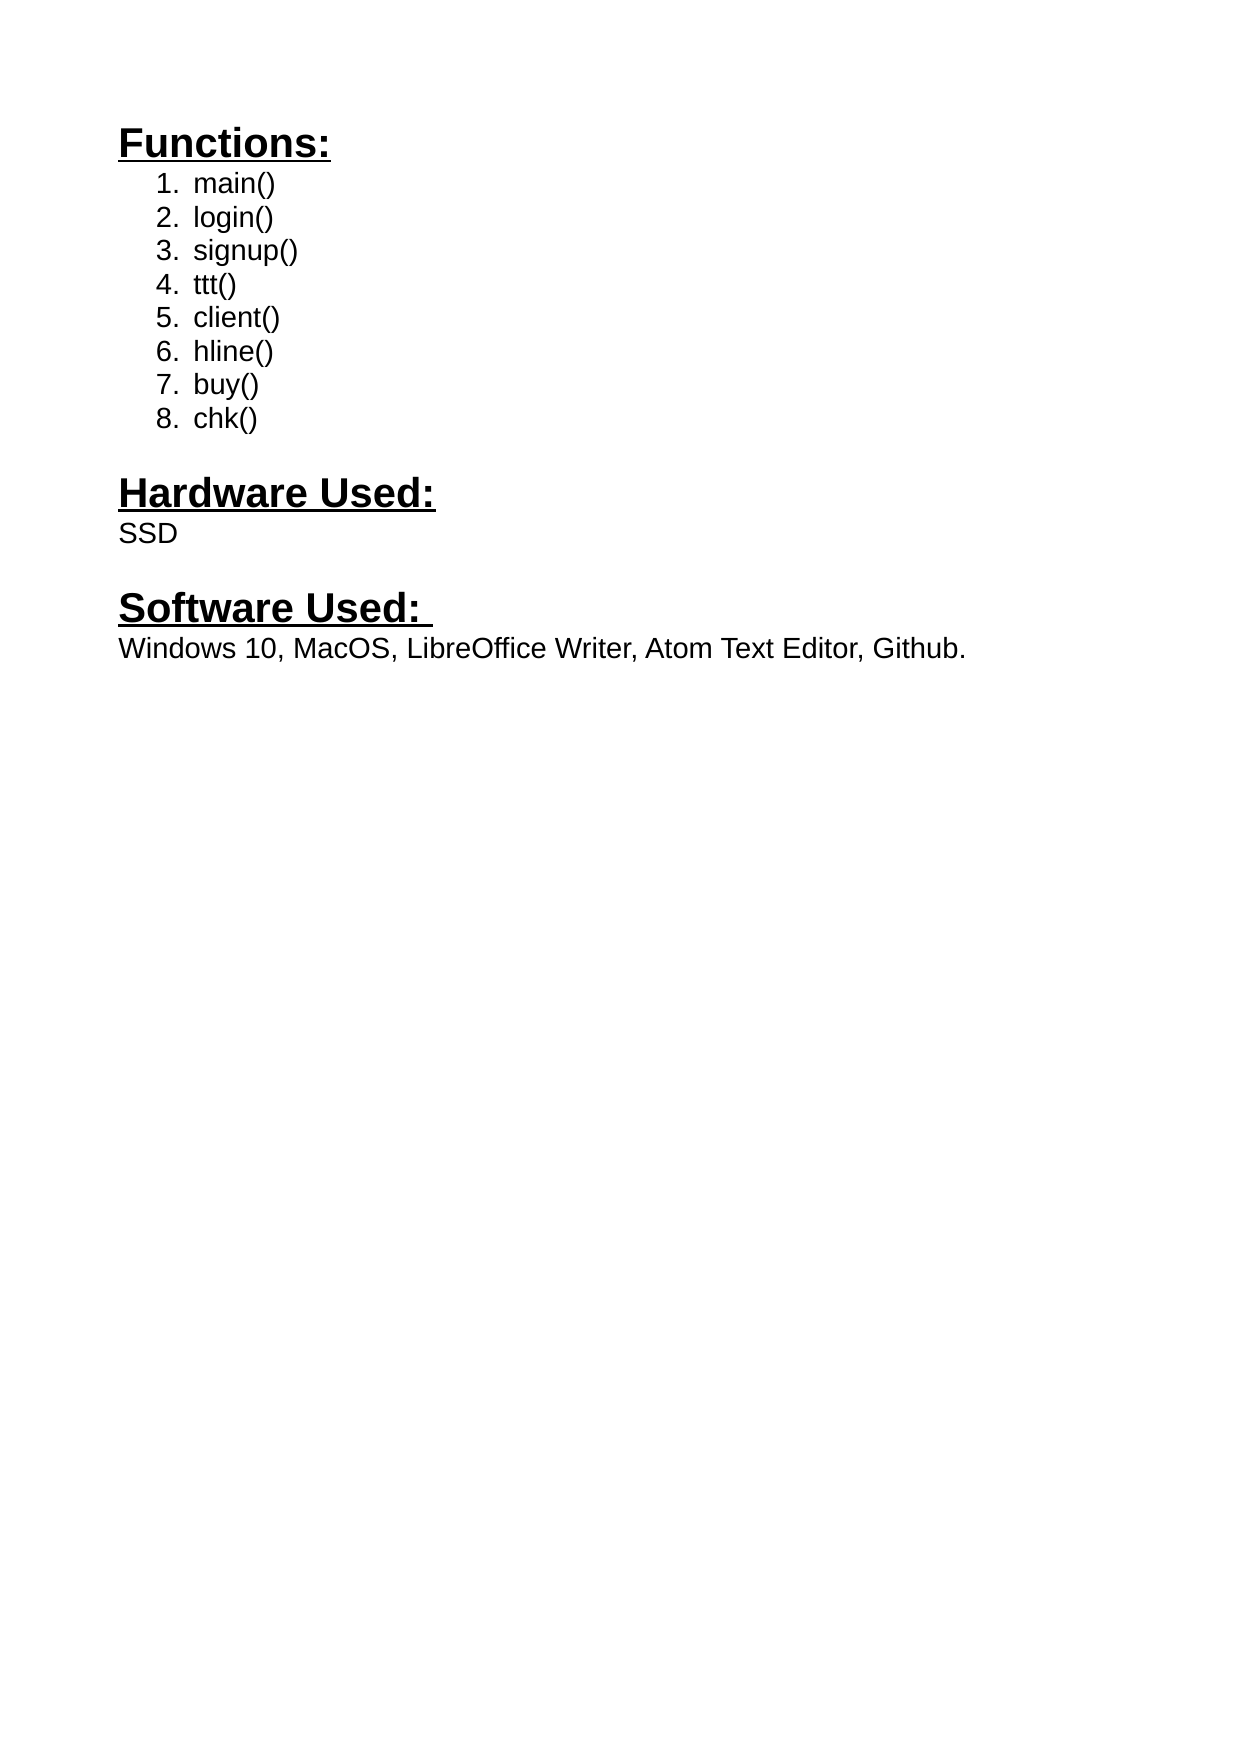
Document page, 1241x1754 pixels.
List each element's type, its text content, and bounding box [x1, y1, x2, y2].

text Functions: [118, 118, 1122, 166]
list main() [156, 166, 1122, 199]
list chk() [156, 401, 1122, 434]
list ttt() [156, 267, 1122, 300]
list buy() [156, 367, 1122, 401]
list client() [156, 300, 1122, 334]
text Windows 10, MacOS, LibreOffice Writer, Atom Text Editor, Github. [118, 631, 1122, 664]
list signup() [156, 233, 1122, 267]
list login() [156, 199, 1122, 233]
text SSD [118, 516, 1122, 549]
list hline() [156, 334, 1122, 367]
text Software Used: [118, 583, 1122, 631]
text Hardware Used: [118, 468, 1122, 516]
